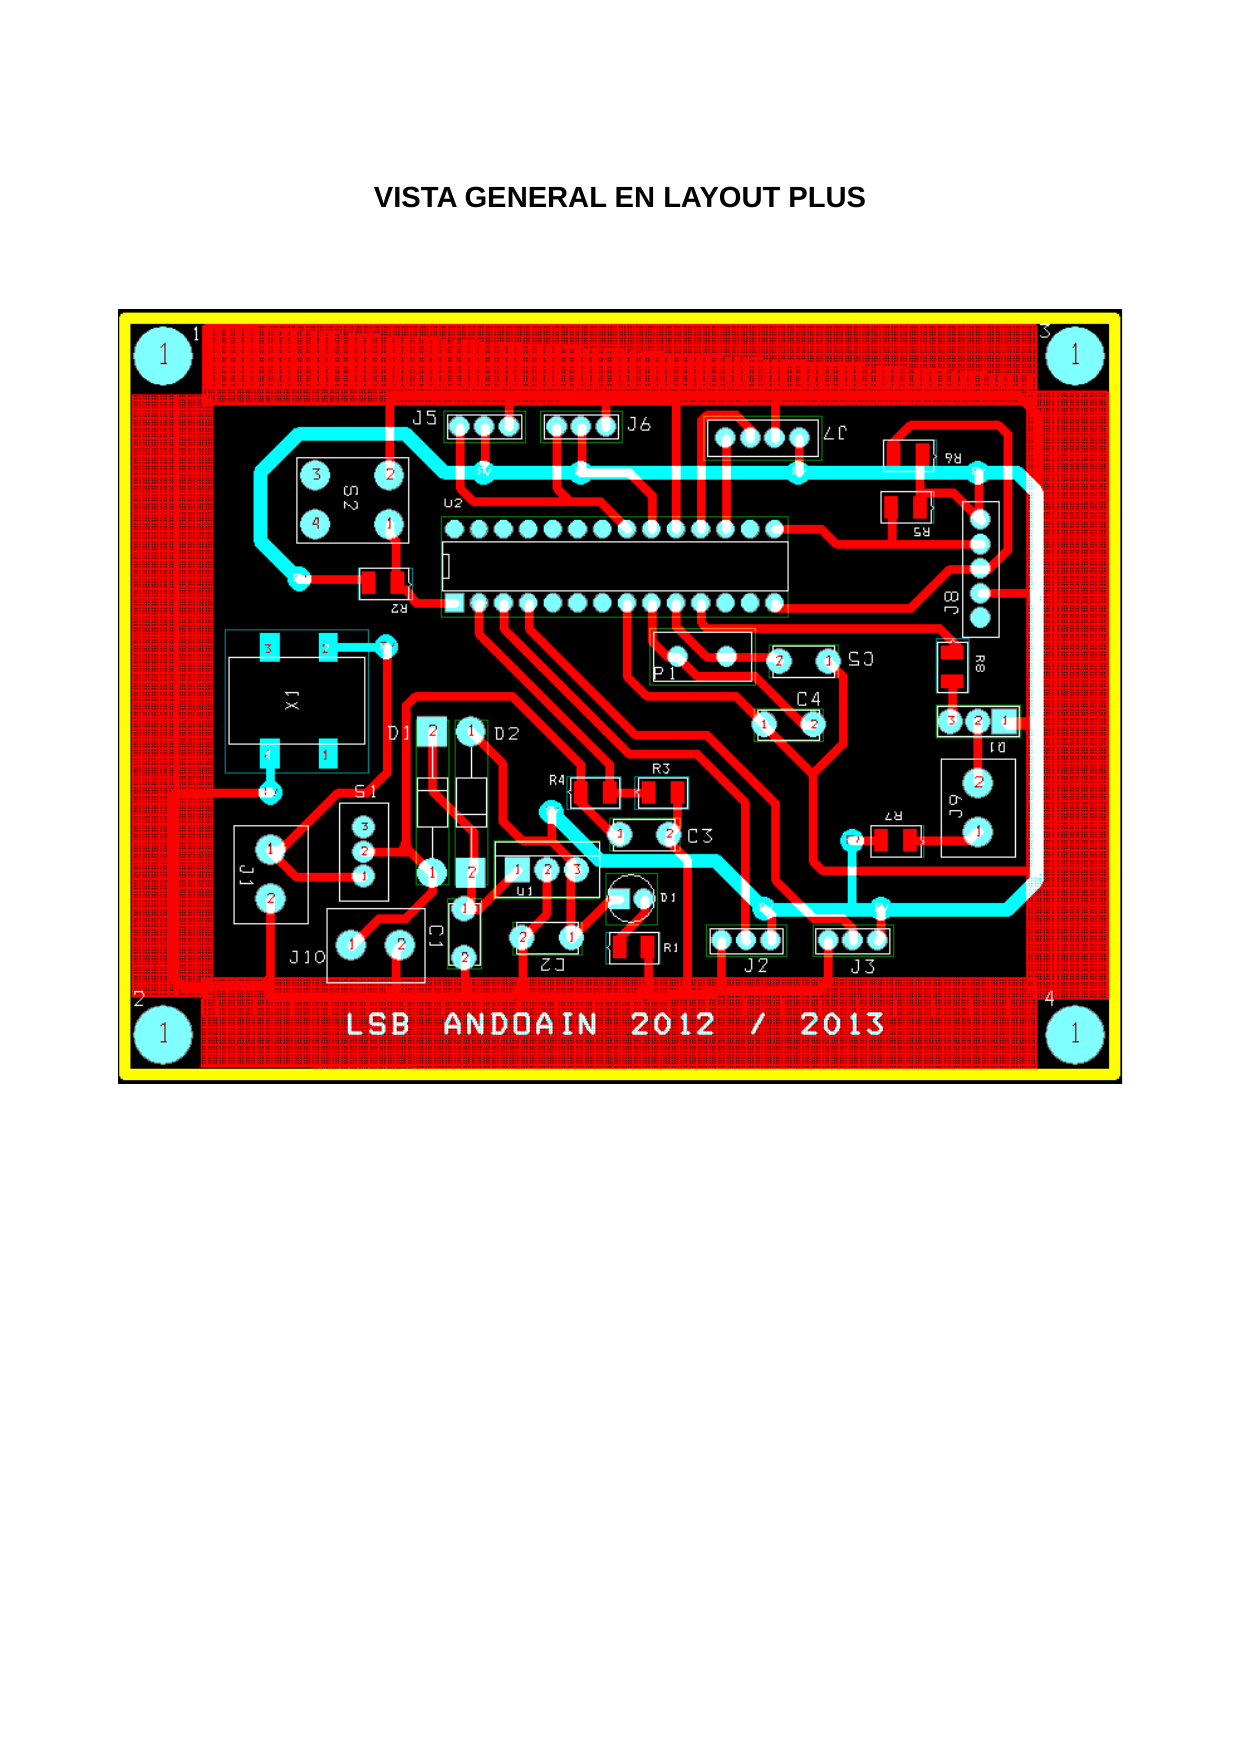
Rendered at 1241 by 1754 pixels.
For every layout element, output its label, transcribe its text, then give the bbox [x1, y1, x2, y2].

picture [118, 309, 1123, 1084]
text VISTA GENERAL EN LAYOUT PLUS [118, 180, 1122, 214]
